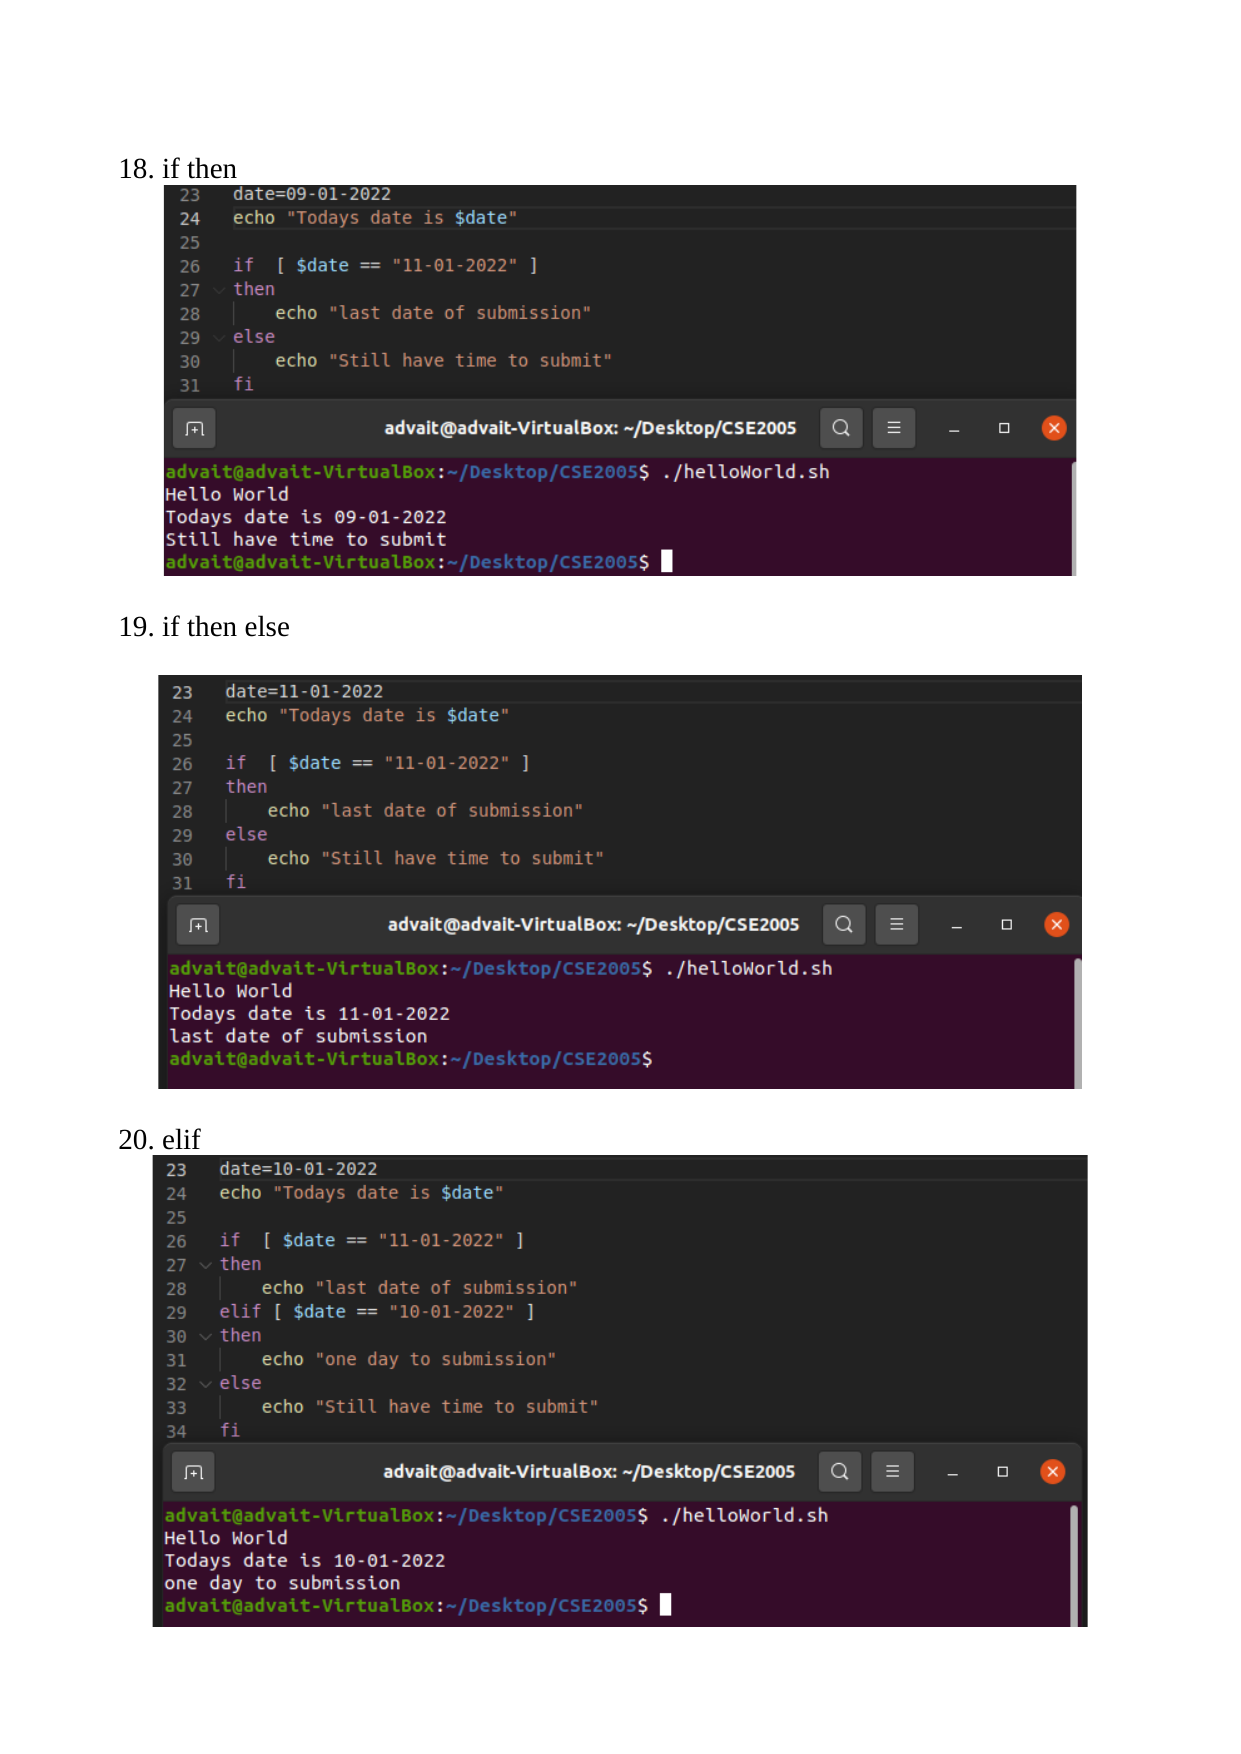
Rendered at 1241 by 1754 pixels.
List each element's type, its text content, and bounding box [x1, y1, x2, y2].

text 20. elif [118, 1122, 1122, 1155]
text 18. if then [118, 152, 1122, 185]
text 19. if then else [118, 609, 1122, 642]
picture [152, 1155, 1088, 1627]
picture [163, 185, 1077, 576]
picture [158, 675, 1082, 1089]
